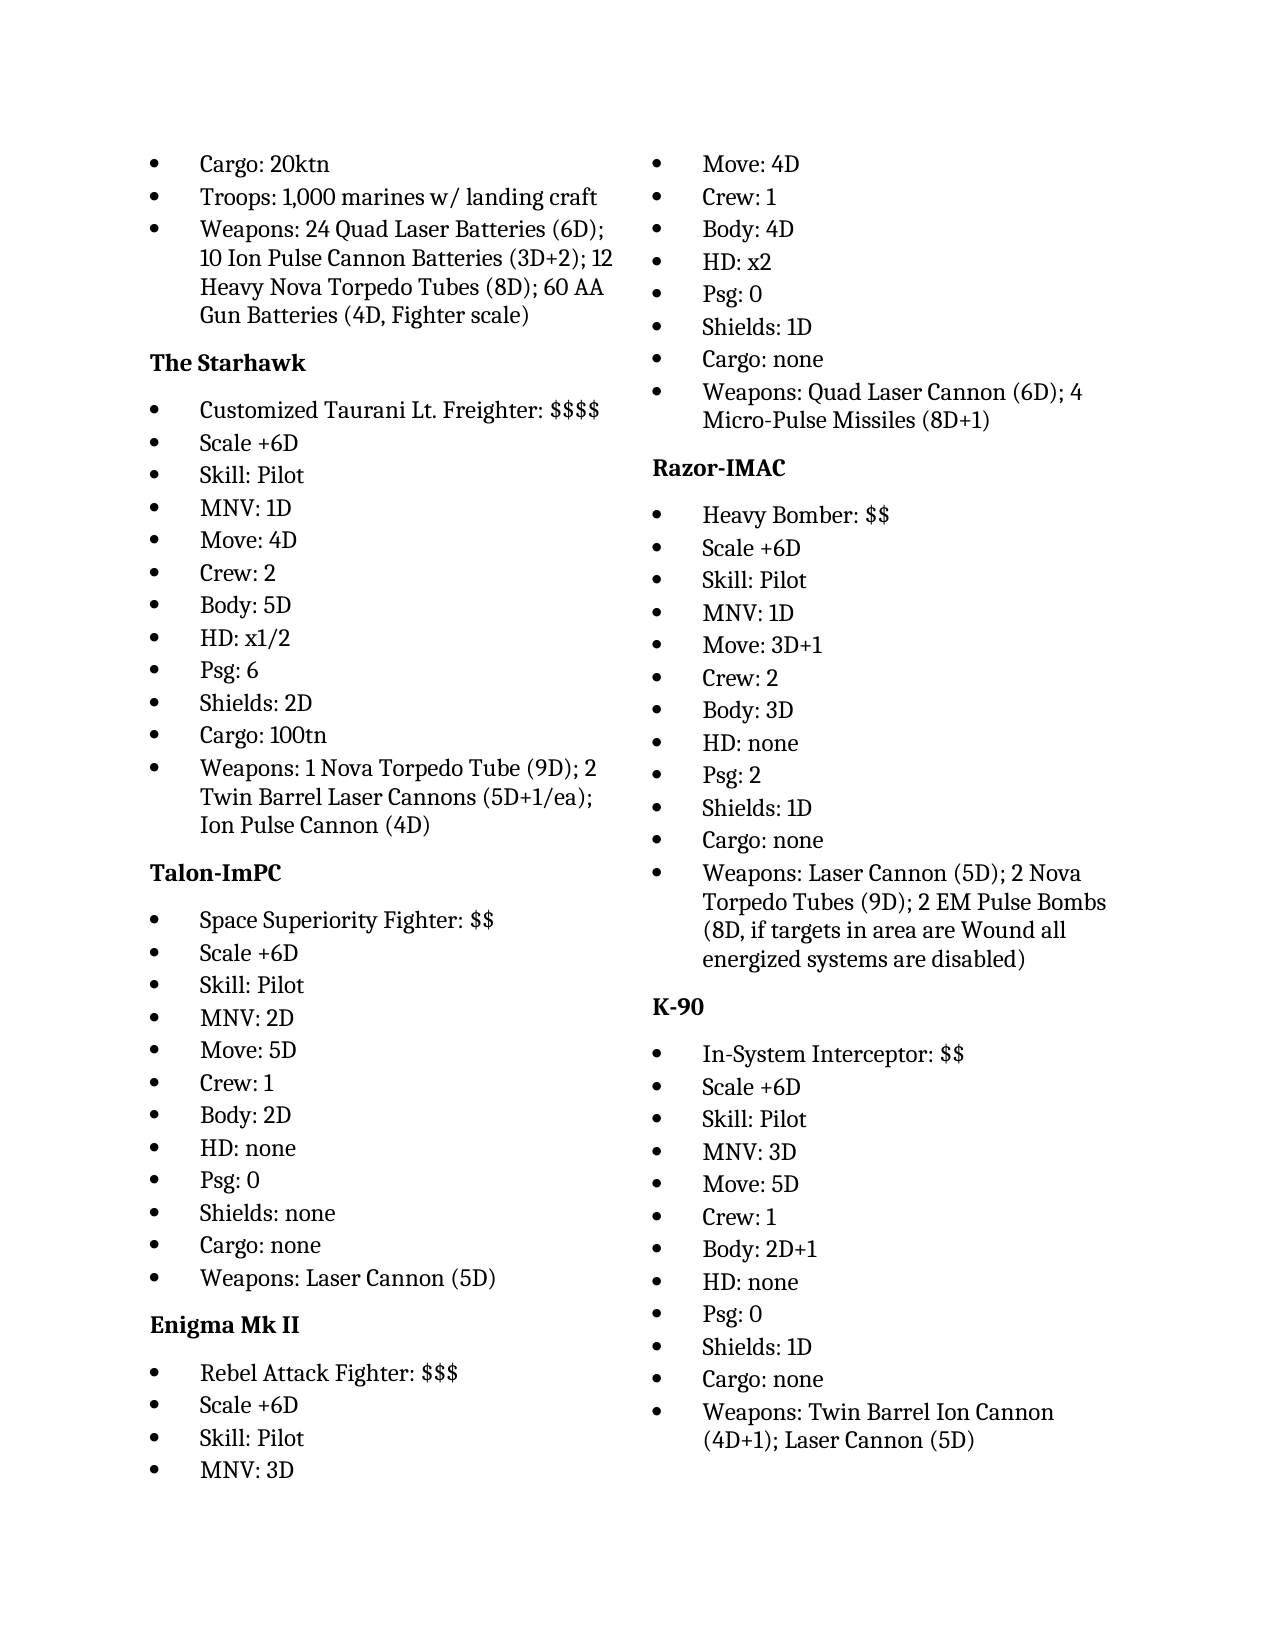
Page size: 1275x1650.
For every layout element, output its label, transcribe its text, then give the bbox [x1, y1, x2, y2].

list Crew: 2 [652, 664, 1125, 692]
list Weapons: 1 Nova Torpedo Tube (9D); 2 Twin Barrel Laser Cannons (5D+1/ea); Ion Pulse Cannon (4D) [150, 754, 622, 840]
text K-90 [652, 992, 1125, 1021]
text Razor-IMAC [652, 454, 1125, 482]
list MNV: 2D [150, 1004, 622, 1032]
list Shields: 1D [652, 1332, 1125, 1361]
list Weapons: Laser Cannon (5D) [150, 1264, 622, 1292]
list Crew: 1 [150, 1069, 622, 1097]
list Shields: 2D [150, 689, 622, 717]
list Psg: 0 [652, 1300, 1125, 1329]
list Move: 3D+1 [652, 631, 1125, 660]
list HD: x2 [652, 247, 1125, 276]
list Cargo: 100tn [150, 721, 622, 750]
list Scale +6D [150, 429, 622, 457]
list Heavy Bomber: $$ [652, 501, 1125, 530]
list Shields: none [150, 1199, 622, 1227]
list Skill: Pilot [150, 971, 622, 1000]
list Move: 5D [150, 1036, 622, 1065]
list Weapons: Quad Laser Cannon (6D); 4 Micro-Pulse Missiles (8D+1) [652, 377, 1125, 435]
list Shields: 1D [652, 312, 1125, 341]
list Body: 2D [150, 1101, 622, 1130]
list Customized Taurani Lt. Freighter: $$$$ [150, 396, 622, 425]
list Cargo: none [652, 826, 1125, 855]
list Shields: 1D [652, 794, 1125, 822]
list Skill: Pilot [652, 566, 1125, 595]
list HD: none [652, 1267, 1125, 1296]
list MNV: 3D [150, 1456, 622, 1485]
list MNV: 3D [652, 1137, 1125, 1166]
list HD: none [652, 729, 1125, 757]
list Crew: 2 [150, 559, 622, 587]
list Skill: Pilot [150, 461, 622, 490]
list Move: 4D [150, 526, 622, 555]
list Cargo: none [150, 1231, 622, 1260]
text Talon-ImPC [150, 859, 622, 887]
list Body: 4D [652, 215, 1125, 244]
list Scale +6D [150, 1391, 622, 1420]
list Scale +6D [652, 534, 1125, 562]
list Scale +6D [652, 1072, 1125, 1101]
list Skill: Pilot [652, 1105, 1125, 1134]
text Enigma Mk II [150, 1311, 622, 1340]
list Scale +6D [150, 939, 622, 967]
list In-System Interceptor: $$ [652, 1040, 1125, 1069]
list Psg: 0 [652, 280, 1125, 309]
list Psg: 6 [150, 656, 622, 685]
list Space Superiority Fighter: $$ [150, 906, 622, 935]
list Weapons: Twin Barrel Ion Cannon (4D+1); Laser Cannon (5D) [652, 1397, 1125, 1455]
list Move: 4D [652, 150, 1125, 179]
list HD: x1/2 [150, 624, 622, 652]
list MNV: 1D [150, 494, 622, 522]
list Cargo: none [652, 1365, 1125, 1394]
list Cargo: 20ktn [150, 150, 622, 179]
list Crew: 1 [652, 1202, 1125, 1231]
list Body: 3D [652, 696, 1125, 725]
list Troops: 1,000 marines w/ landing craft [150, 182, 622, 211]
text The Starhawk [150, 349, 622, 377]
list Cargo: none [652, 345, 1125, 374]
list Psg: 0 [150, 1166, 622, 1195]
list Crew: 1 [652, 182, 1125, 211]
list Psg: 2 [652, 761, 1125, 790]
list Move: 5D [652, 1170, 1125, 1199]
list HD: none [150, 1134, 622, 1162]
list Rebel Attack Fighter: $$$ [150, 1359, 622, 1387]
list Body: 2D+1 [652, 1235, 1125, 1264]
list Body: 5D [150, 591, 622, 620]
list Weapons: 24 Quad Laser Batteries (6D); 10 Ion Pulse Cannon Batteries (3D+2); 12 Heavy Nova Torpedo Tubes (8D); 60 AA Gun Batteries (4D, Fighter scale) [150, 215, 622, 330]
list MNV: 1D [652, 599, 1125, 627]
list Weapons: Laser Cannon (5D); 2 Nova Torpedo Tubes (9D); 2 EM Pulse Bombs (8D, if targets in area are Wound all energized systems are disabled) [652, 859, 1125, 974]
list Skill: Pilot [150, 1424, 622, 1452]
